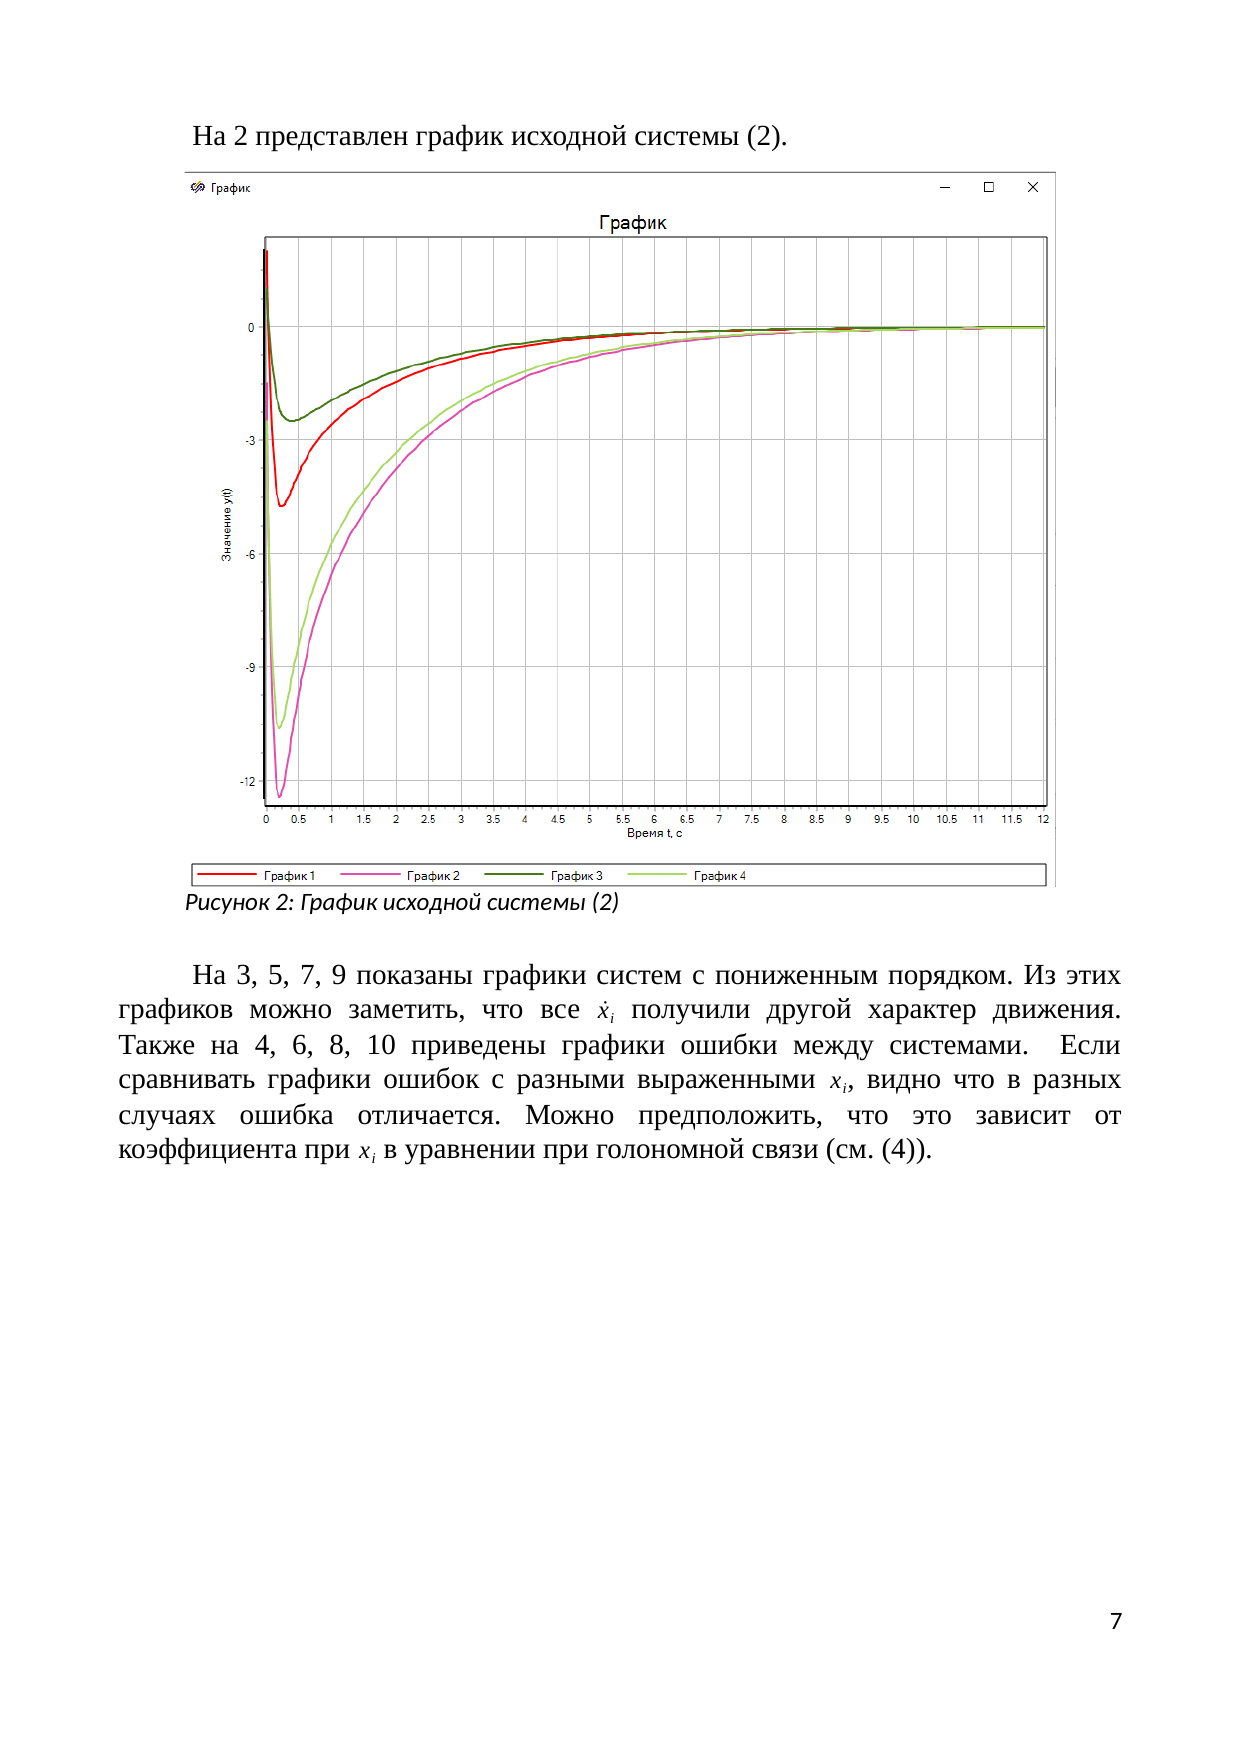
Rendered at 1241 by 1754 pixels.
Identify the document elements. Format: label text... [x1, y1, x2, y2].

text На Рисунок 3, Рисунок 5, Рисунок 7, Рисунок 9 показаны графики систем с пониженным порядком. Из этих графиков можно заметить, что все получили другой характер движения. Также на Рисунок 4, Рисунок 6, Рисунок 8, Рисунок 10 приведены графики ошибки между системами. Если сравнивать графики ошибок с разными выраженными , видно что в разных случаях ошибка отличается. Можно предположить, что это зависит от коэффициента при в уравнении при голономной связи (см. (4)). [118, 957, 1122, 1167]
picture [184, 171, 1056, 887]
table_header [119, 153, 1122, 923]
text На Рисунок 2 представлен график исходной системы (2). [118, 118, 1122, 152]
